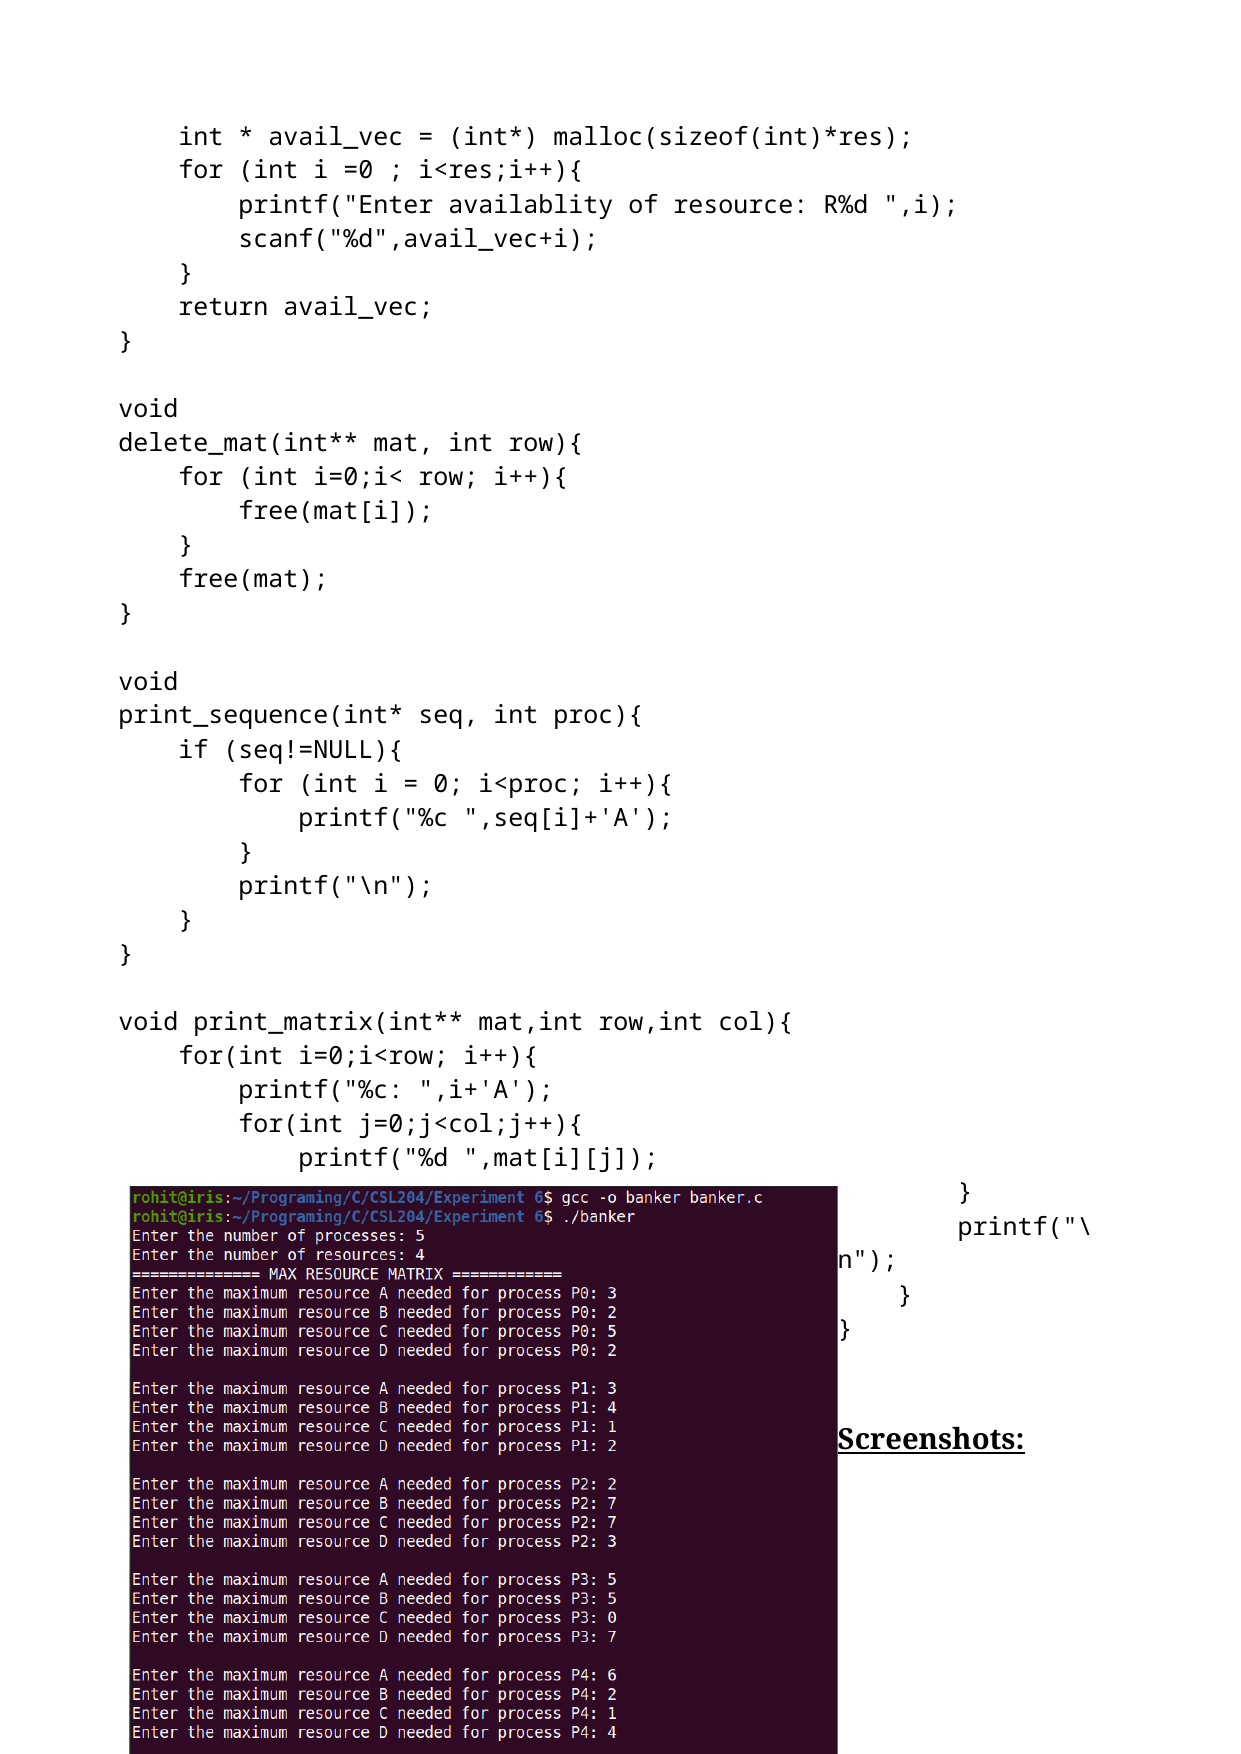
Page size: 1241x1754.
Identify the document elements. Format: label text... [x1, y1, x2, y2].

text delete_mat(int** mat, int row){ [118, 425, 1122, 459]
text printf("%c ",seq[i]+'A'); [118, 799, 1122, 833]
text scanf("%d",avail_vec+i); [118, 220, 1122, 254]
text } [118, 902, 1122, 936]
text } [118, 1174, 1122, 1208]
text } [118, 322, 1122, 357]
text if (seq!=NULL){ [118, 731, 1122, 765]
text free(mat); [118, 561, 1122, 595]
text for (int i=0;i< row; i++){ [118, 459, 1122, 493]
text printf("\n"); [838, 1208, 1122, 1276]
text void print_matrix(int** mat,int row,int col){ [118, 1004, 1122, 1038]
text } [118, 936, 1122, 970]
text print_sequence(int* seq, int proc){ [118, 697, 1122, 731]
text printf("\n"); [118, 867, 1122, 902]
text } [118, 254, 1122, 288]
text for (int i =0 ; i<res;i++){ [118, 152, 1122, 186]
text printf("Enter availablity of resource: R%d ",i); [118, 186, 1122, 220]
text } [118, 833, 1122, 867]
text void [118, 391, 1122, 425]
picture [129, 1186, 838, 1754]
text free(mat[i]); [118, 493, 1122, 527]
text return avail_vec; [118, 288, 1122, 322]
text } [118, 595, 1122, 629]
text [118, 1208, 129, 1276]
text } [838, 1276, 1122, 1310]
text int * avail_vec = (int*) malloc(sizeof(int)*res); [118, 118, 1122, 152]
text [118, 1310, 129, 1344]
text Screenshots: [838, 1418, 1122, 1458]
text [118, 1418, 129, 1458]
text for (int i = 0; i<proc; i++){ [118, 765, 1122, 799]
text [118, 1276, 129, 1310]
text } [838, 1310, 1122, 1344]
text void [118, 663, 1122, 697]
text } [118, 527, 1122, 561]
text for(int i=0;i<row; i++){ [118, 1038, 1122, 1072]
text for(int j=0;j<col;j++){ [118, 1106, 1122, 1140]
text printf("%c: ",i+'A'); [118, 1072, 1122, 1106]
text printf("%d ",mat[i][j]); [118, 1140, 1122, 1174]
